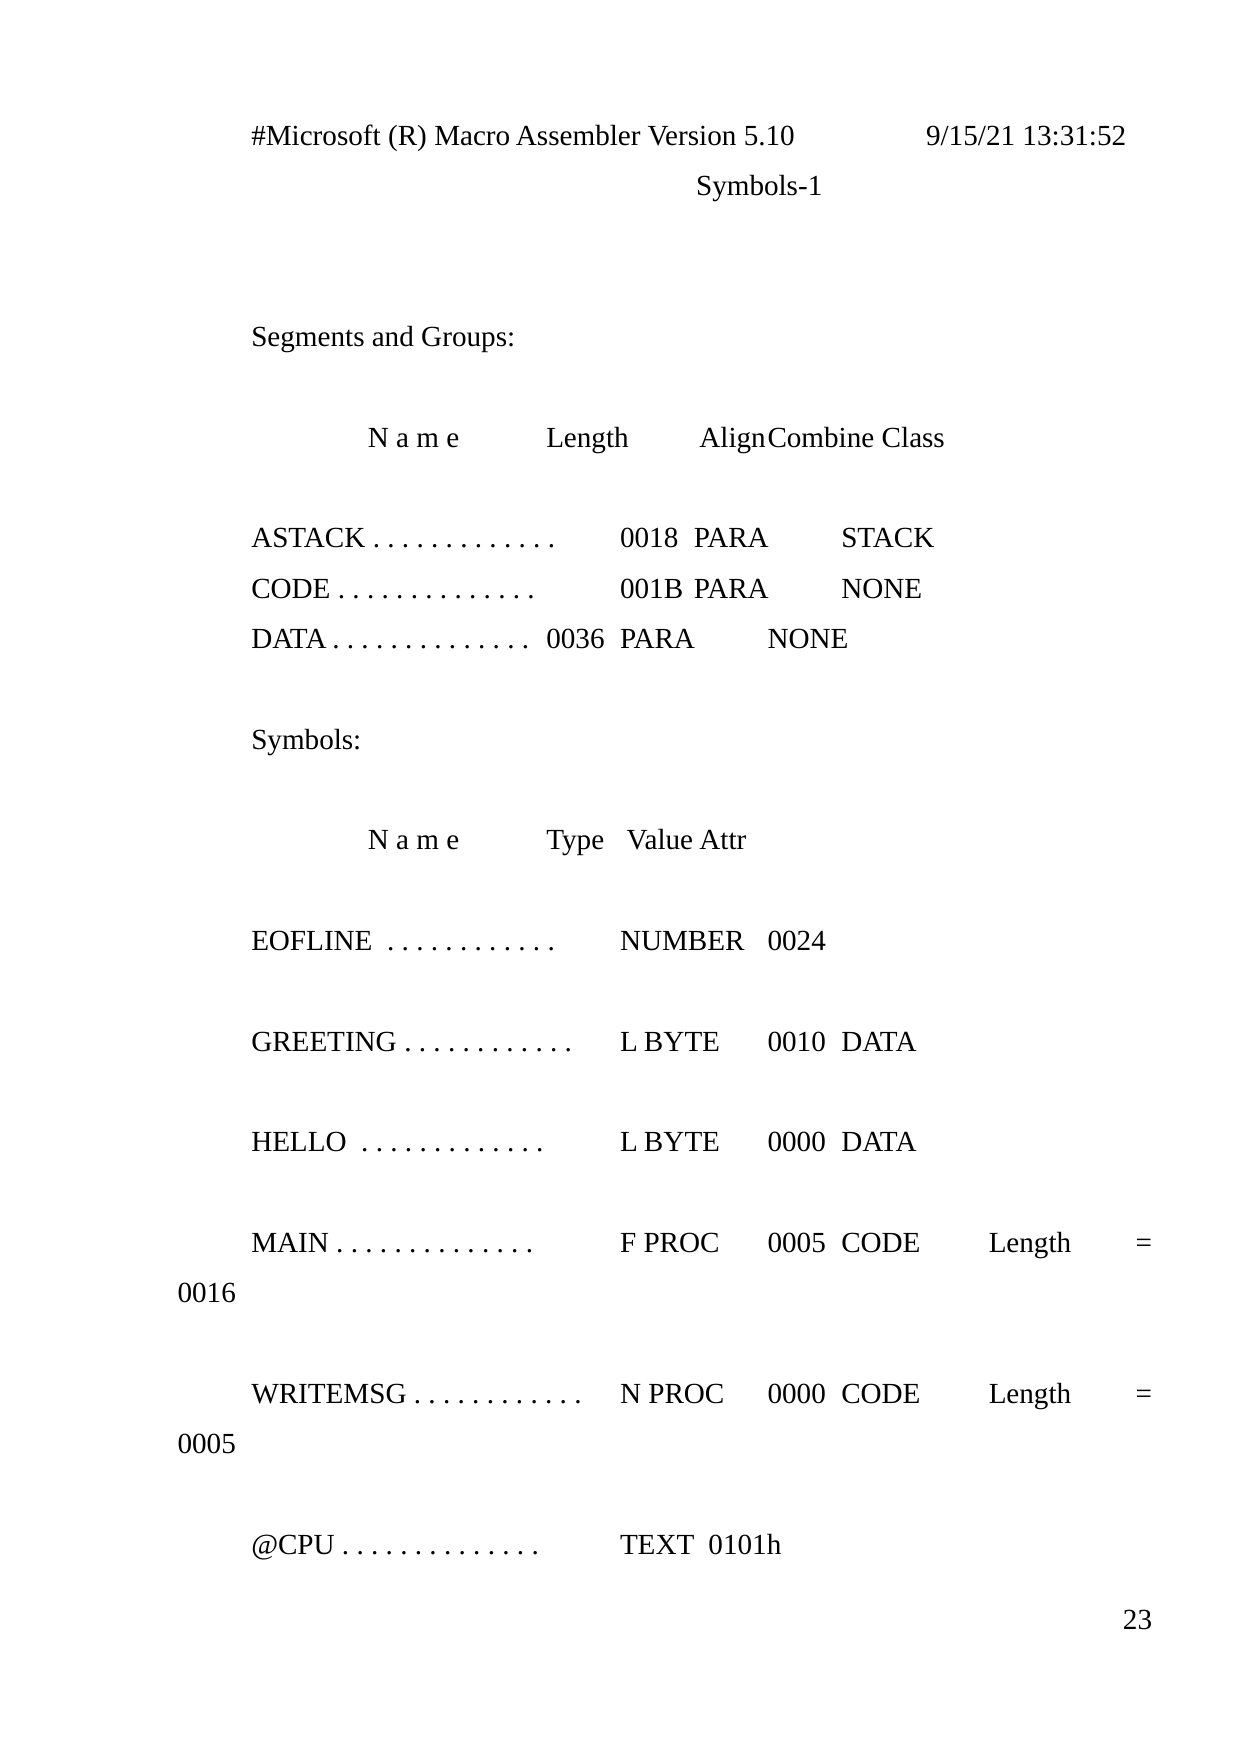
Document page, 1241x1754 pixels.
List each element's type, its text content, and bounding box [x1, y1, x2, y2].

text Segments and Groups: [177, 319, 1152, 353]
text WRITEMSG . . . . . . . . . . . . N PROC 0000 CODE Length = 0005 [177, 1376, 1152, 1460]
text Symbols: [177, 722, 1152, 755]
text N a m e Length Align Combine Class [177, 420, 1152, 453]
text CODE . . . . . . . . . . . . . . 001B PARA NONE [177, 571, 1152, 604]
text Symbols-1 [177, 168, 1152, 202]
text #Microsoft (R) Macro Assembler Version 5.10 9/15/21 13:31:52 [177, 118, 1152, 152]
text HELLO . . . . . . . . . . . . . L BYTE 0000 DATA [177, 1124, 1152, 1158]
text EOFLINE . . . . . . . . . . . . NUMBER 0024 [177, 923, 1152, 957]
text ASTACK . . . . . . . . . . . . . 0018 PARA STACK [177, 521, 1152, 554]
text N a m e Type Value Attr [177, 822, 1152, 856]
text DATA . . . . . . . . . . . . . . 0036 PARA NONE [177, 621, 1152, 655]
text @CPU . . . . . . . . . . . . . . TEXT 0101h [177, 1527, 1152, 1560]
text GREETING . . . . . . . . . . . . L BYTE 0010 DATA [177, 1024, 1152, 1057]
text MAIN . . . . . . . . . . . . . . F PROC 0005 CODE Length = 0016 [177, 1225, 1152, 1309]
